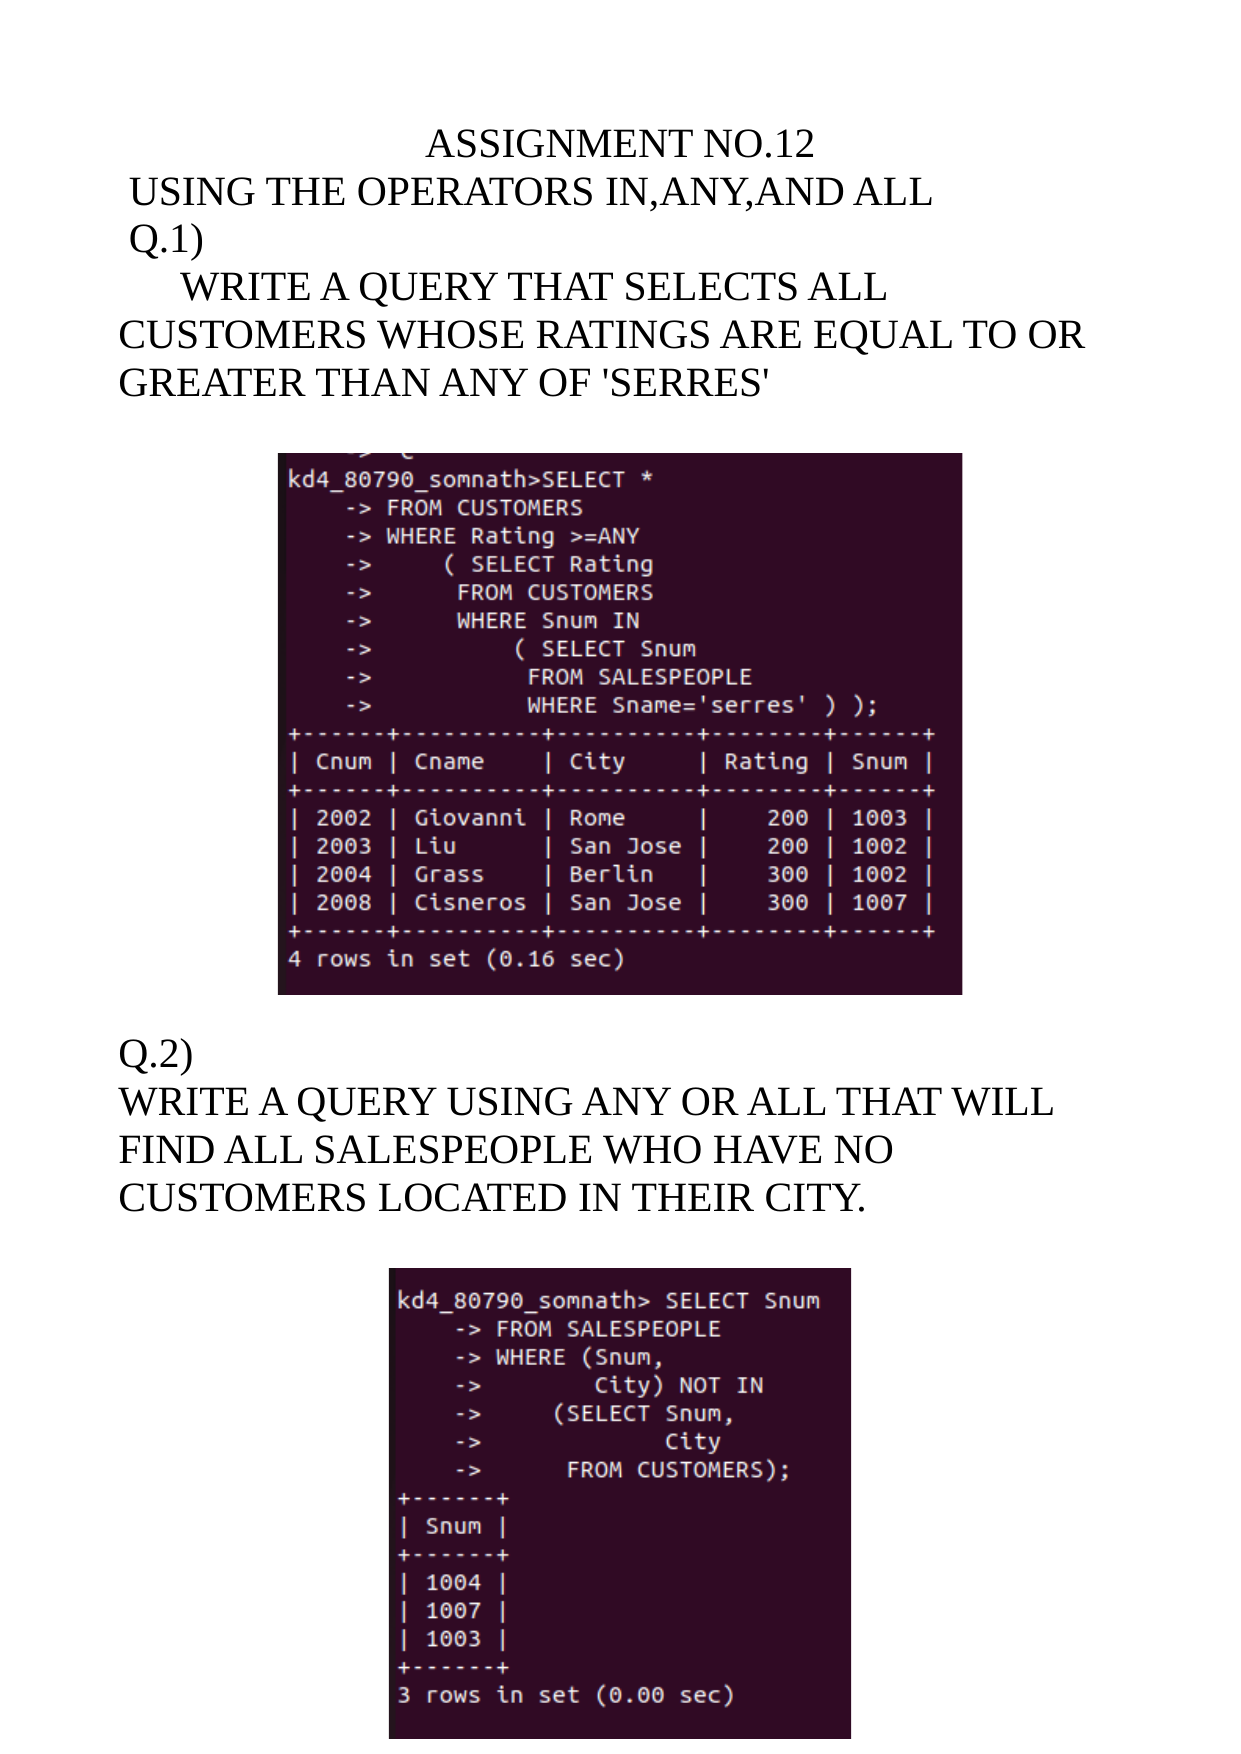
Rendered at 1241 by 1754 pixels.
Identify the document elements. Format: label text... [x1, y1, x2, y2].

picture [277, 453, 963, 995]
picture [388, 1268, 852, 1739]
text ASSIGNMENT NO.12 [118, 118, 1122, 166]
text Q.1) [118, 214, 1122, 262]
text WRITE A QUERY THAT SELECTS ALL CUSTOMERS WHOSE RATINGS ARE EQUAL TO OR GREATER THAN ANY OF 'SERRES' [118, 262, 1122, 406]
text WRITE A QUERY USING ANY OR ALL THAT WILL FIND ALL SALESPEOPLE WHO HAVE NO CUSTOMERS LOCATED IN THEIR CITY. [118, 1076, 1122, 1220]
text USING THE OPERATORS IN,ANY,AND ALL [118, 166, 1122, 214]
text Q.2) [118, 1028, 1122, 1076]
